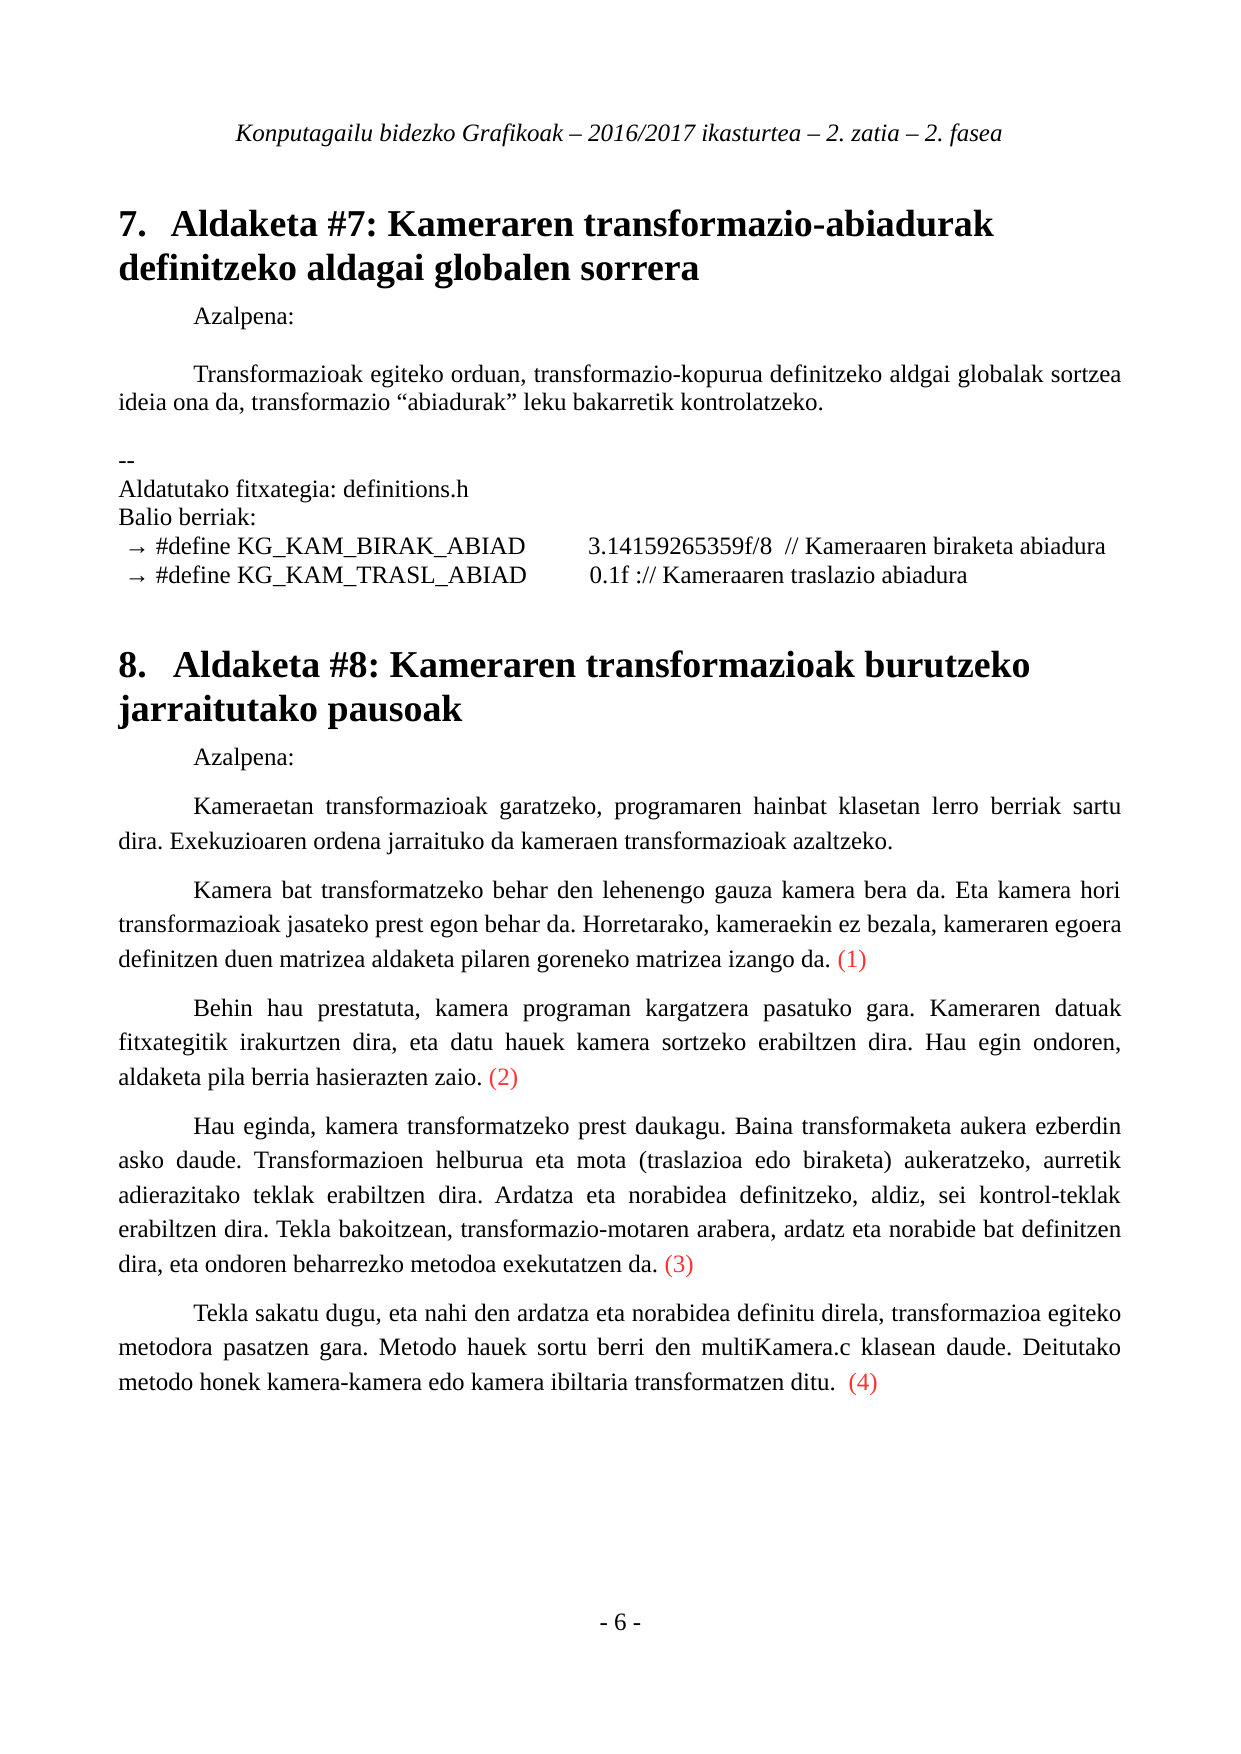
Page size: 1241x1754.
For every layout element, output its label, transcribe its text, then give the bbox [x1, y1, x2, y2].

text Azalpena: [118, 742, 1122, 771]
subtitle Aldaketa #8: Kameraren transformazioak burutzeko jarraitutako pausoak [118, 642, 1122, 730]
text → #define KG_KAM_TRASL_ABIAD 0.1f :// Kameraaren traslazio abiadura [118, 560, 1122, 589]
text Aldatutako fitxategia: definitions.h [118, 474, 1122, 502]
text -- [118, 445, 1122, 474]
text → #define KG_KAM_BIRAK_ABIAD 3.14159265359f/8 // Kameraaren biraketa abiadura [118, 531, 1122, 560]
text Transformazioak egiteko orduan, transformazio-kopurua definitzeko aldgai globalak sortzea ideia ona da, transformazio “abiadurak” leku bakarretik kontrolatzeko. [118, 359, 1122, 416]
text Tekla sakatu dugu, eta nahi den ardatza eta norabidea definitu direla, transformazioa egiteko metodora pasatzen gara. Metodo hauek sortu berri den multiKamera.c klasean daude. Deitutako metodo honek kamera-kamera edo kamera ibiltaria transformatzen ditu. (4) [118, 1298, 1122, 1396]
text Azalpena: [118, 301, 1122, 330]
text Behin hau prestatuta, kamera programan kargatzera pasatuko gara. Kameraren datuak fitxategitik irakurtzen dira, eta datu hauek kamera sortzeko erabiltzen dira. Hau egin ondoren, aldaketa pila berria hasierazten zaio. (2) [118, 993, 1122, 1091]
text Kamera bat transformatzeko behar den lehenengo gauza kamera bera da. Eta kamera hori transformazioak jasateko prest egon behar da. Horretarako, kameraekin ez bezala, kameraren egoera definitzen duen matrizea aldaketa pilaren goreneko matrizea izango da. (1) [118, 875, 1122, 972]
text Hau eginda, kamera transformatzeko prest daukagu. Baina transformaketa aukera ezberdin asko daude. Transformazioen helburua eta mota (traslazioa edo biraketa) aukeratzeko, aurretik adierazitako teklak erabiltzen dira. Ardatza eta norabidea definitzeko, aldiz, sei kontrol-teklak erabiltzen dira. Tekla bakoitzean, transformazio-motaren arabera, ardatz eta norabide bat definitzen dira, eta ondoren beharrezko metodoa exekutatzen da. (3) [118, 1111, 1122, 1277]
text Kameraetan transformazioak garatzeko, programaren hainbat klasetan lerro berriak sartu dira. Exekuzioaren ordena jarraituko da kameraen transformazioak azaltzeko. [118, 791, 1122, 854]
subtitle Aldaketa #7: Kameraren transformazio-abiadurak definitzeko aldagai globalen sorrera [118, 201, 1122, 289]
text Balio berriak: [118, 502, 1122, 531]
